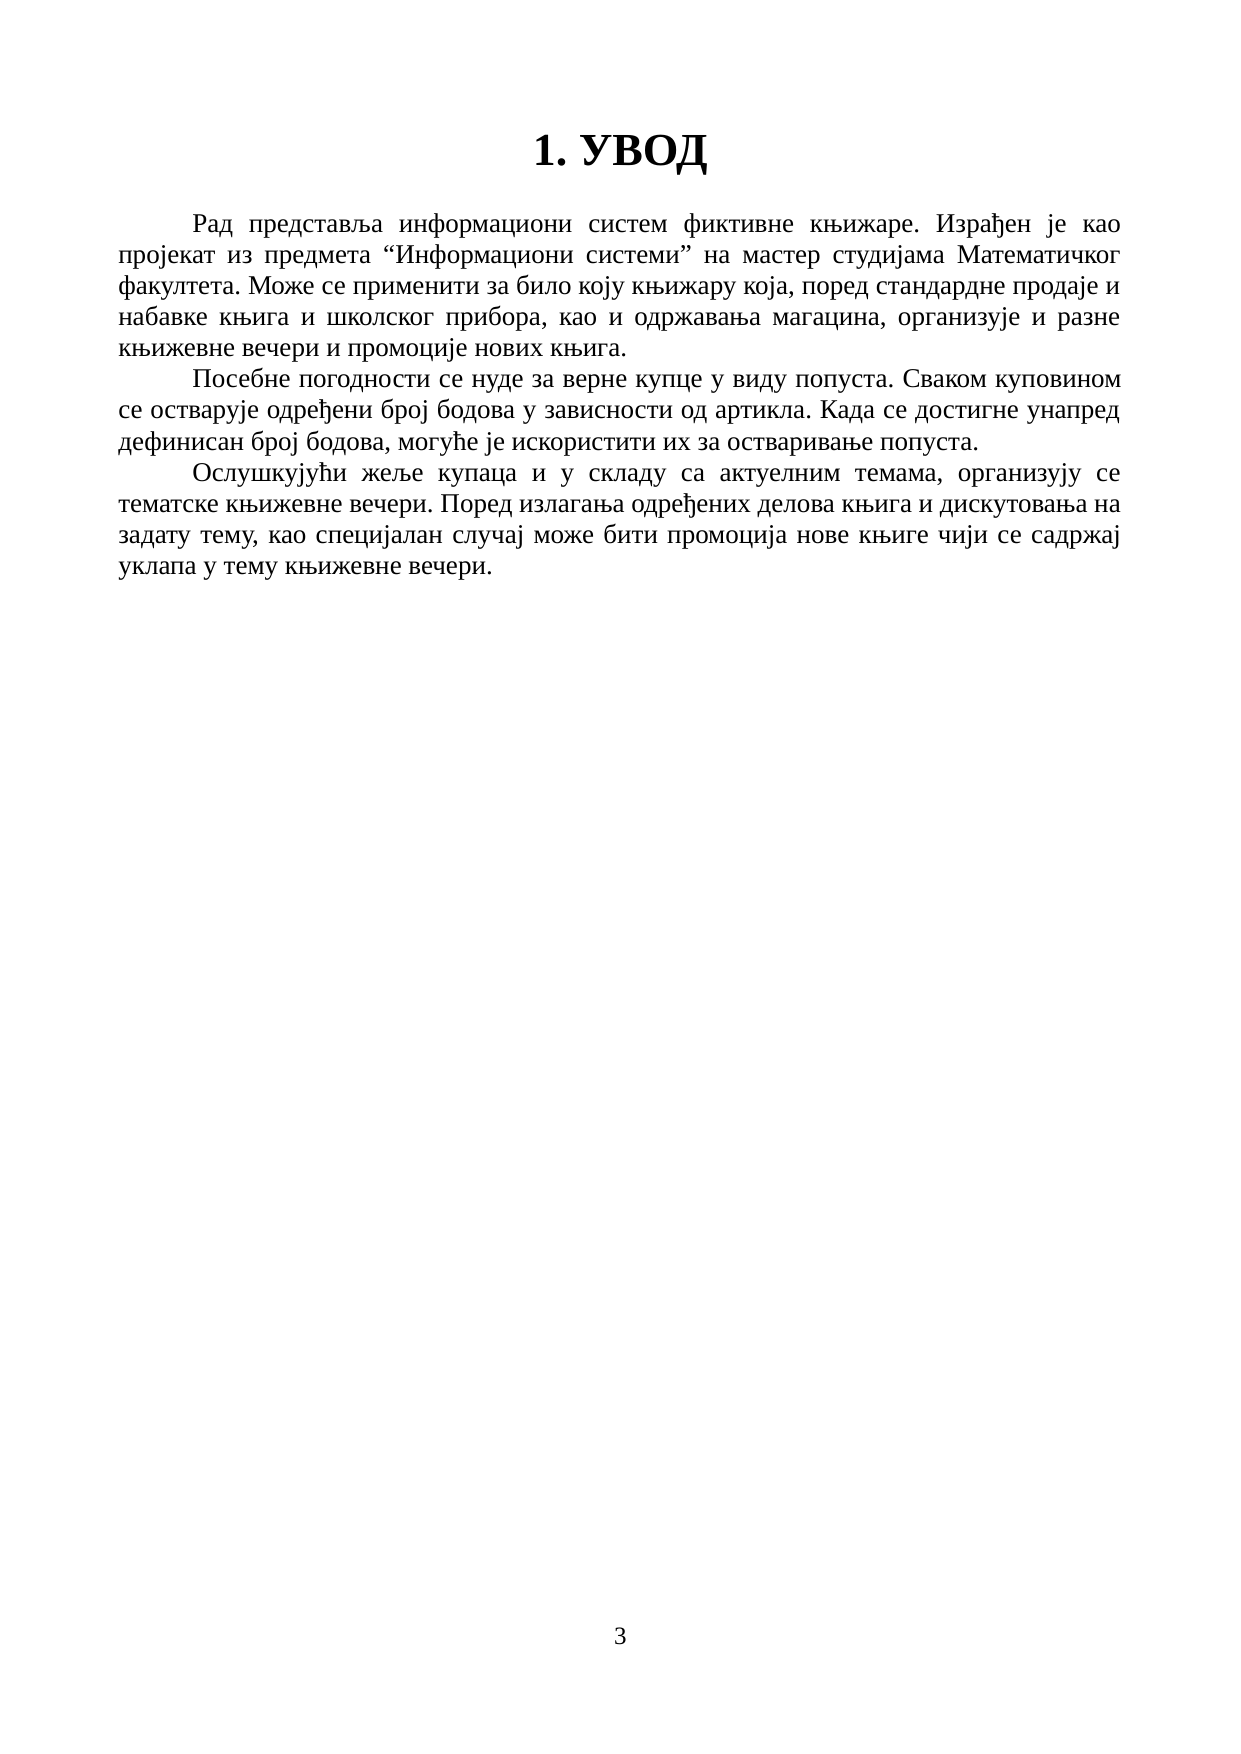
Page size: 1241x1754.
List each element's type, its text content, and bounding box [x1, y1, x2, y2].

text 1. УВОД [118, 123, 1122, 176]
text Ослушкујући жеље купаца и у складу са актуелним темама, организују се тематске књижевне вечери. Поред излагања одређених делова књига и дискутовања на задату тему, као специјалан случај може бити промоција нове књиге чији се садржај уклапа у тему књижевне вечери. [118, 456, 1122, 581]
text Рад представља информациони систем фиктивне књижаре. Израђен је као пројекат из предмета “Информациони системи” на мастер студијама Математичког факултета. Може се применити за било коју књижару која, поред стандардне продаје и набавке књига и школског прибора, као и одржавања магацина, организује и разне књижевне вечери и промоције нових књига. [118, 207, 1122, 362]
text Посебне погодности се нуде за верне купце у виду попуста. Сваком куповином се остварује одређени број бодова у зависности од артикла. Када се достигне унапред дефинисан број бодова, могуће је искористити их за остваривање попуста. [118, 362, 1122, 456]
